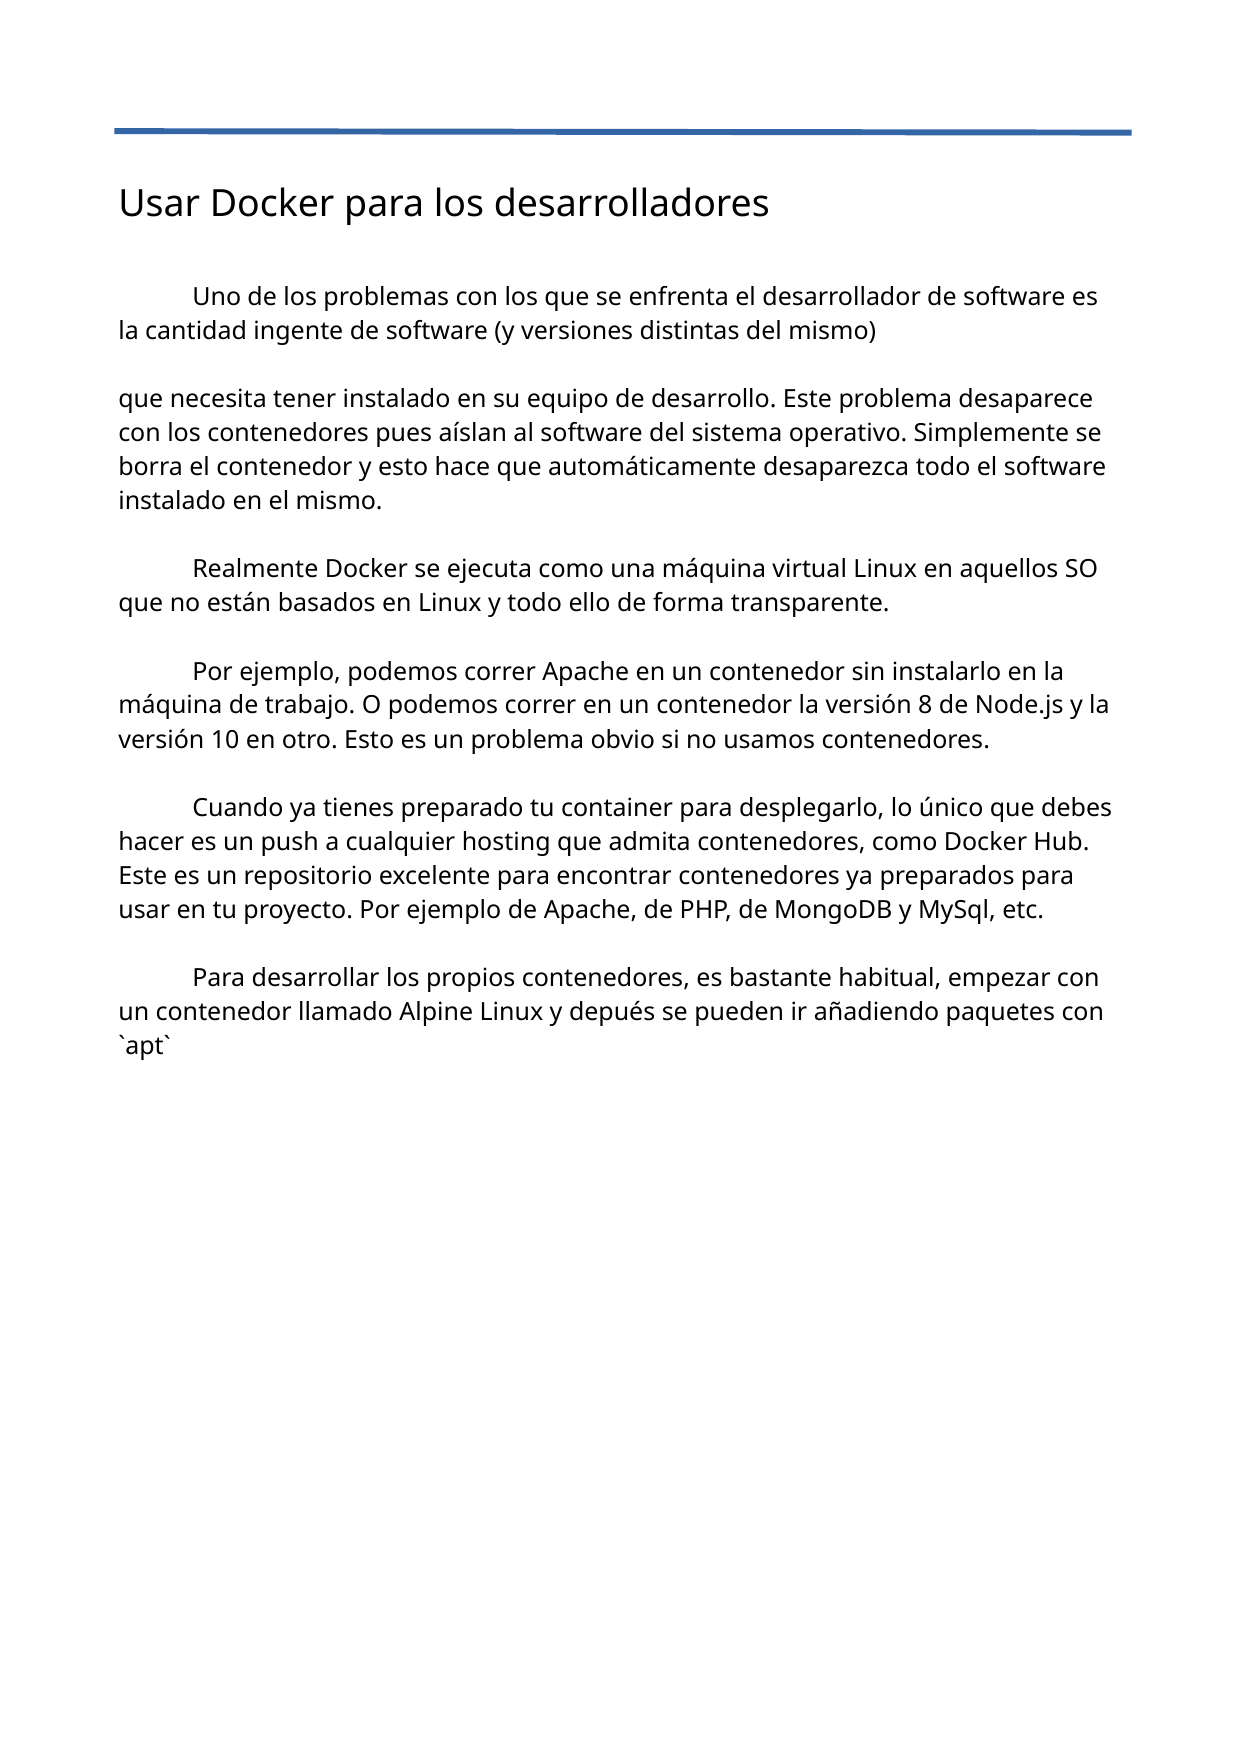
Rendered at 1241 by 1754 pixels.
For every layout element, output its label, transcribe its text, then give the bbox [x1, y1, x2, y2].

text Realmente Docker se ejecuta como una máquina virtual Linux en aquellos SO que no están basados en Linux y todo ello de forma transparente. [118, 551, 1122, 619]
text Por ejemplo, podemos correr Apache en un contenedor sin instalarlo en la máquina de trabajo. O podemos correr en un contenedor la versión 8 de Node.js y la versión 10 en otro. Esto es un problema obvio si no usamos contenedores. [118, 653, 1122, 755]
text Para desarrollar los propios contenedores, es bastante habitual, empezar con un contenedor llamado Alpine Linux y depués se pueden ir añadiendo paquetes con `apt` [118, 960, 1122, 1062]
text Uno de los problemas con los que se enfrenta el desarrollador de software es la cantidad ingente de software (y versiones distintas del mismo) [118, 278, 1122, 347]
text que necesita tener instalado en su equipo de desarrollo. Este problema desaparece con los contenedores pues aíslan al software del sistema operativo. Simplemente se borra el contenedor y esto hace que automáticamente desaparezca todo el software instalado en el mismo. [118, 381, 1122, 517]
text Cuando ya tienes preparado tu container para desplegarlo, lo único que debes hacer es un push a cualquier hosting que admita contenedores, como Docker Hub. Este es un repositorio excelente para encontrar contenedores ya preparados para usar en tu proyecto. Por ejemplo de Apache, de PHP, de MongoDB y MySql, etc. [118, 789, 1122, 926]
text Usar Docker para los desarrolladores [118, 176, 1122, 227]
